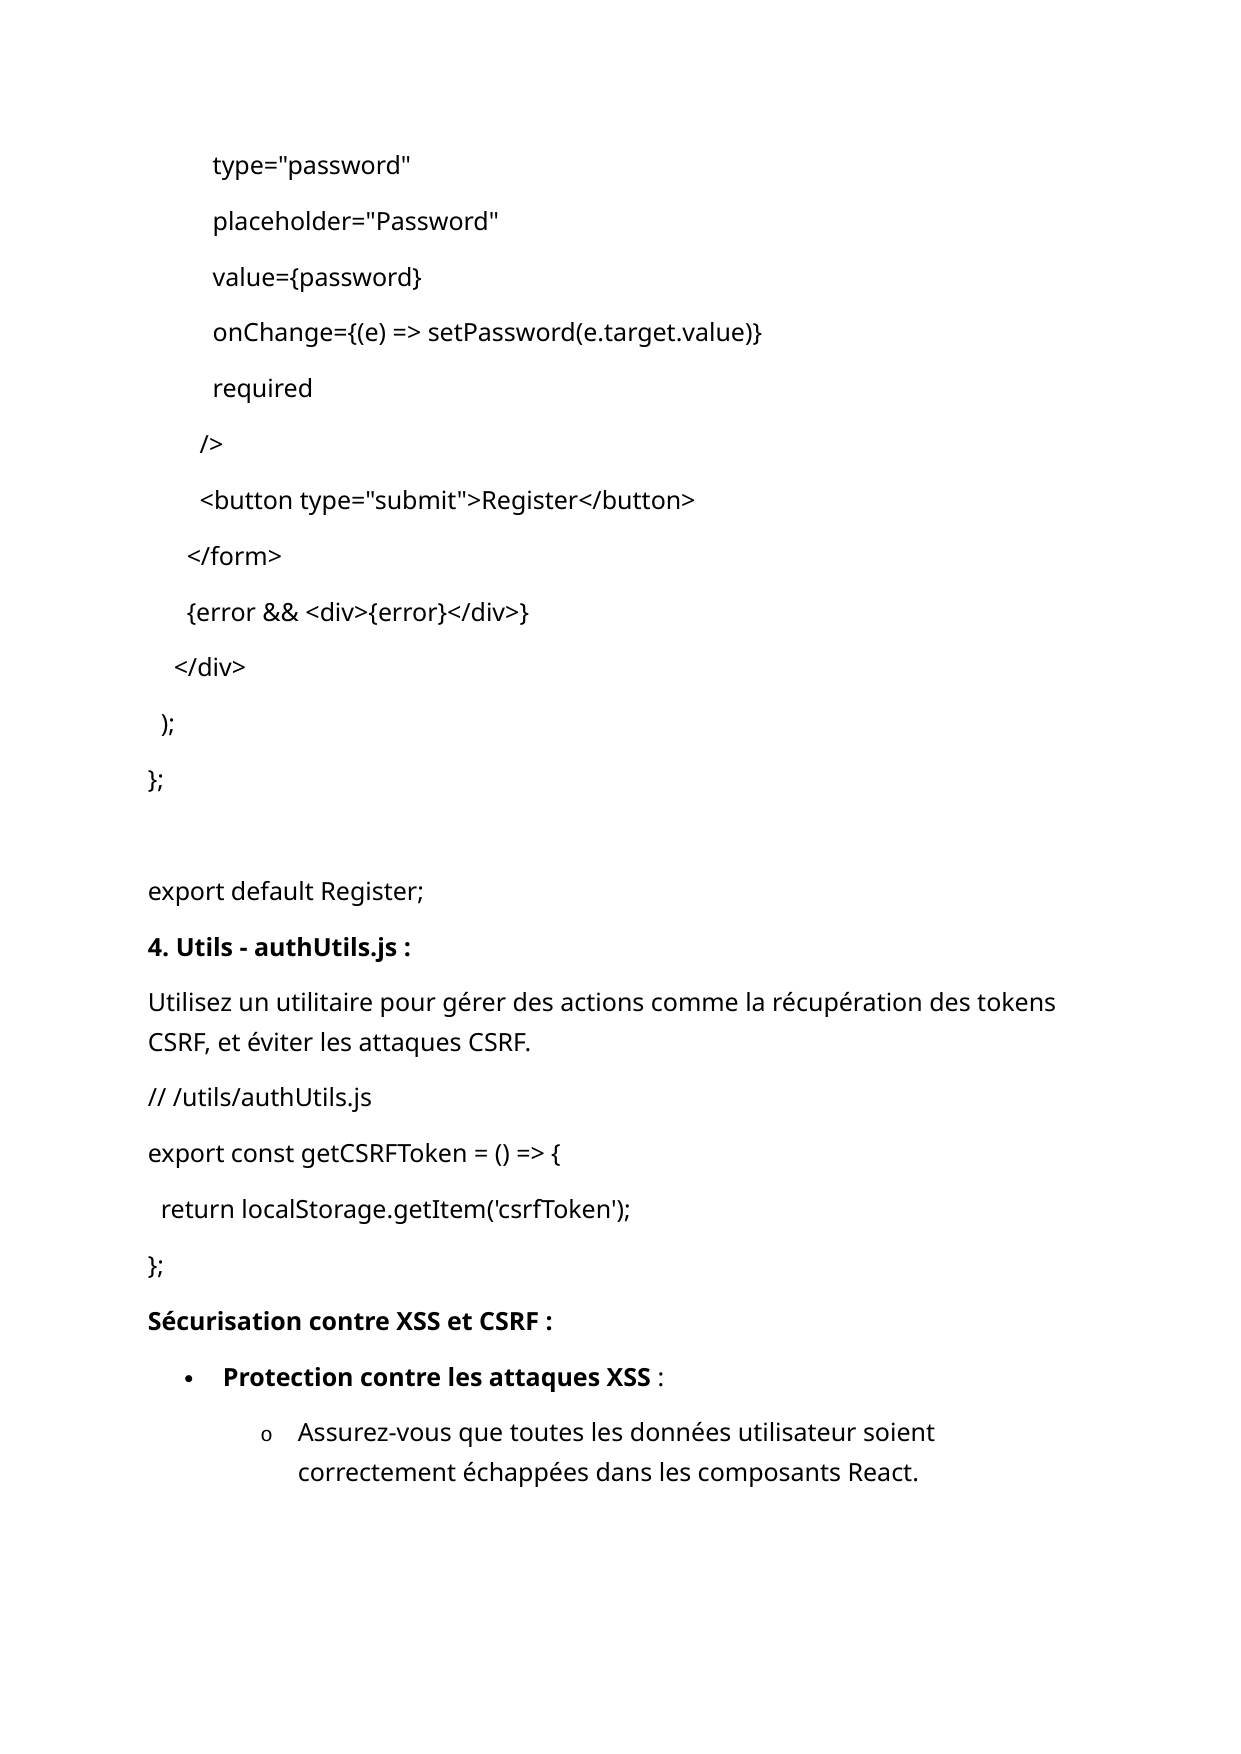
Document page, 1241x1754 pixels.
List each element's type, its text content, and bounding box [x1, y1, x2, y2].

text 4. Utils - authUtils.js : [148, 929, 1093, 963]
text <button type="submit">Register</button> [148, 483, 1093, 517]
list Assurez-vous que toutes les données utilisateur soient correctement échappées dans les composants React. [260, 1415, 1093, 1488]
text export const getCSRFToken = () => { [148, 1136, 1093, 1170]
text value={password} [148, 259, 1093, 293]
text {error && <div>{error}</div>} [148, 594, 1093, 628]
list Protection contre les attaques XSS : [185, 1359, 1093, 1393]
text }; [148, 762, 1093, 796]
text </div> [148, 650, 1093, 684]
text ); [148, 706, 1093, 740]
text required [148, 371, 1093, 405]
text /> [148, 427, 1093, 461]
text type="password" [148, 148, 1093, 182]
text }; [148, 1248, 1093, 1282]
text </form> [148, 538, 1093, 572]
text onChange={(e) => setPassword(e.target.value)} [148, 315, 1093, 349]
text // /utils/authUtils.js [148, 1080, 1093, 1114]
text Sécurisation contre XSS et CSRF : [148, 1303, 1093, 1337]
text Utilisez un utilitaire pour gérer des actions comme la récupération des tokens CSRF, et éviter les attaques CSRF. [148, 985, 1093, 1058]
text return localStorage.getItem('csrfToken'); [148, 1192, 1093, 1226]
text placeholder="Password" [148, 203, 1093, 237]
text export default Register; [148, 873, 1093, 907]
